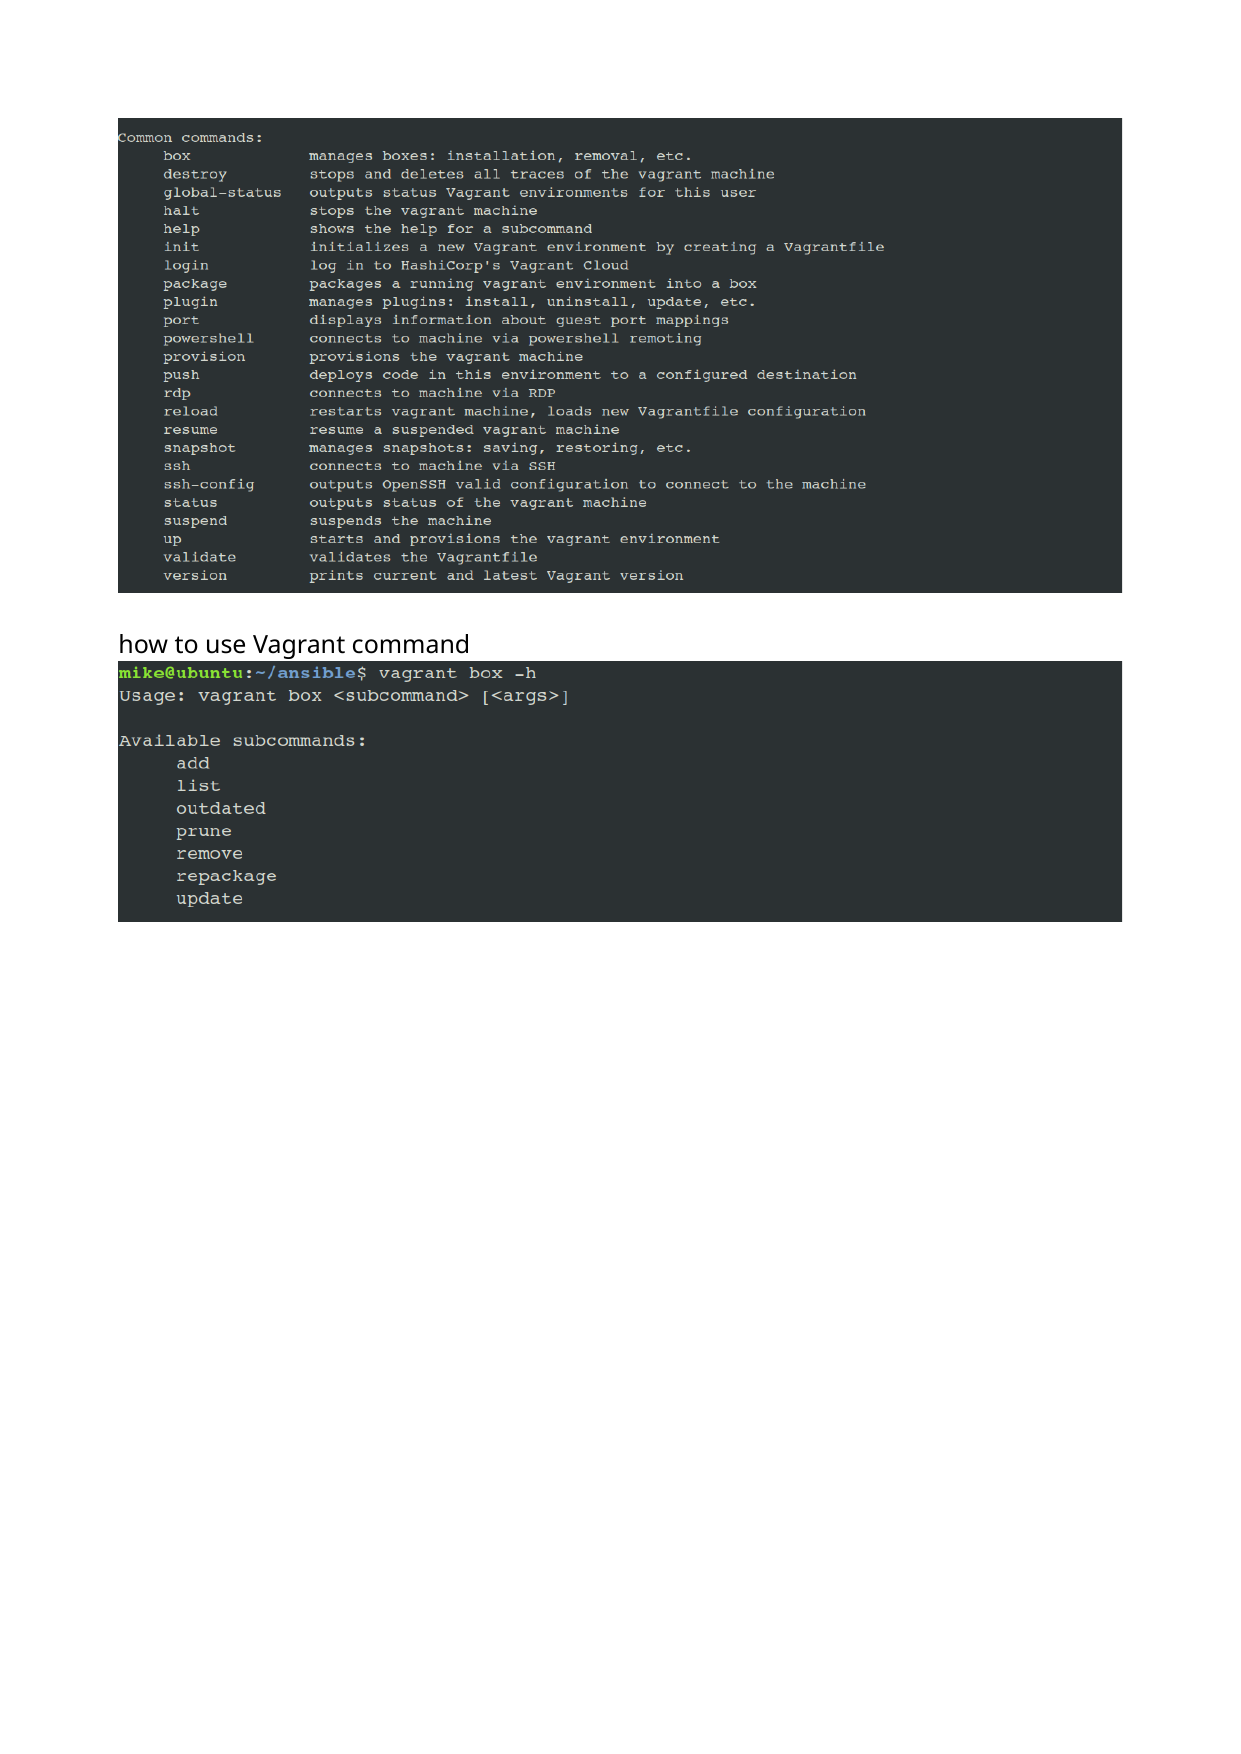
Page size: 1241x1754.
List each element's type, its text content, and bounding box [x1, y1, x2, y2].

picture [118, 661, 1123, 922]
text how to use Vagrant command [118, 627, 1122, 661]
picture [118, 118, 1123, 593]
